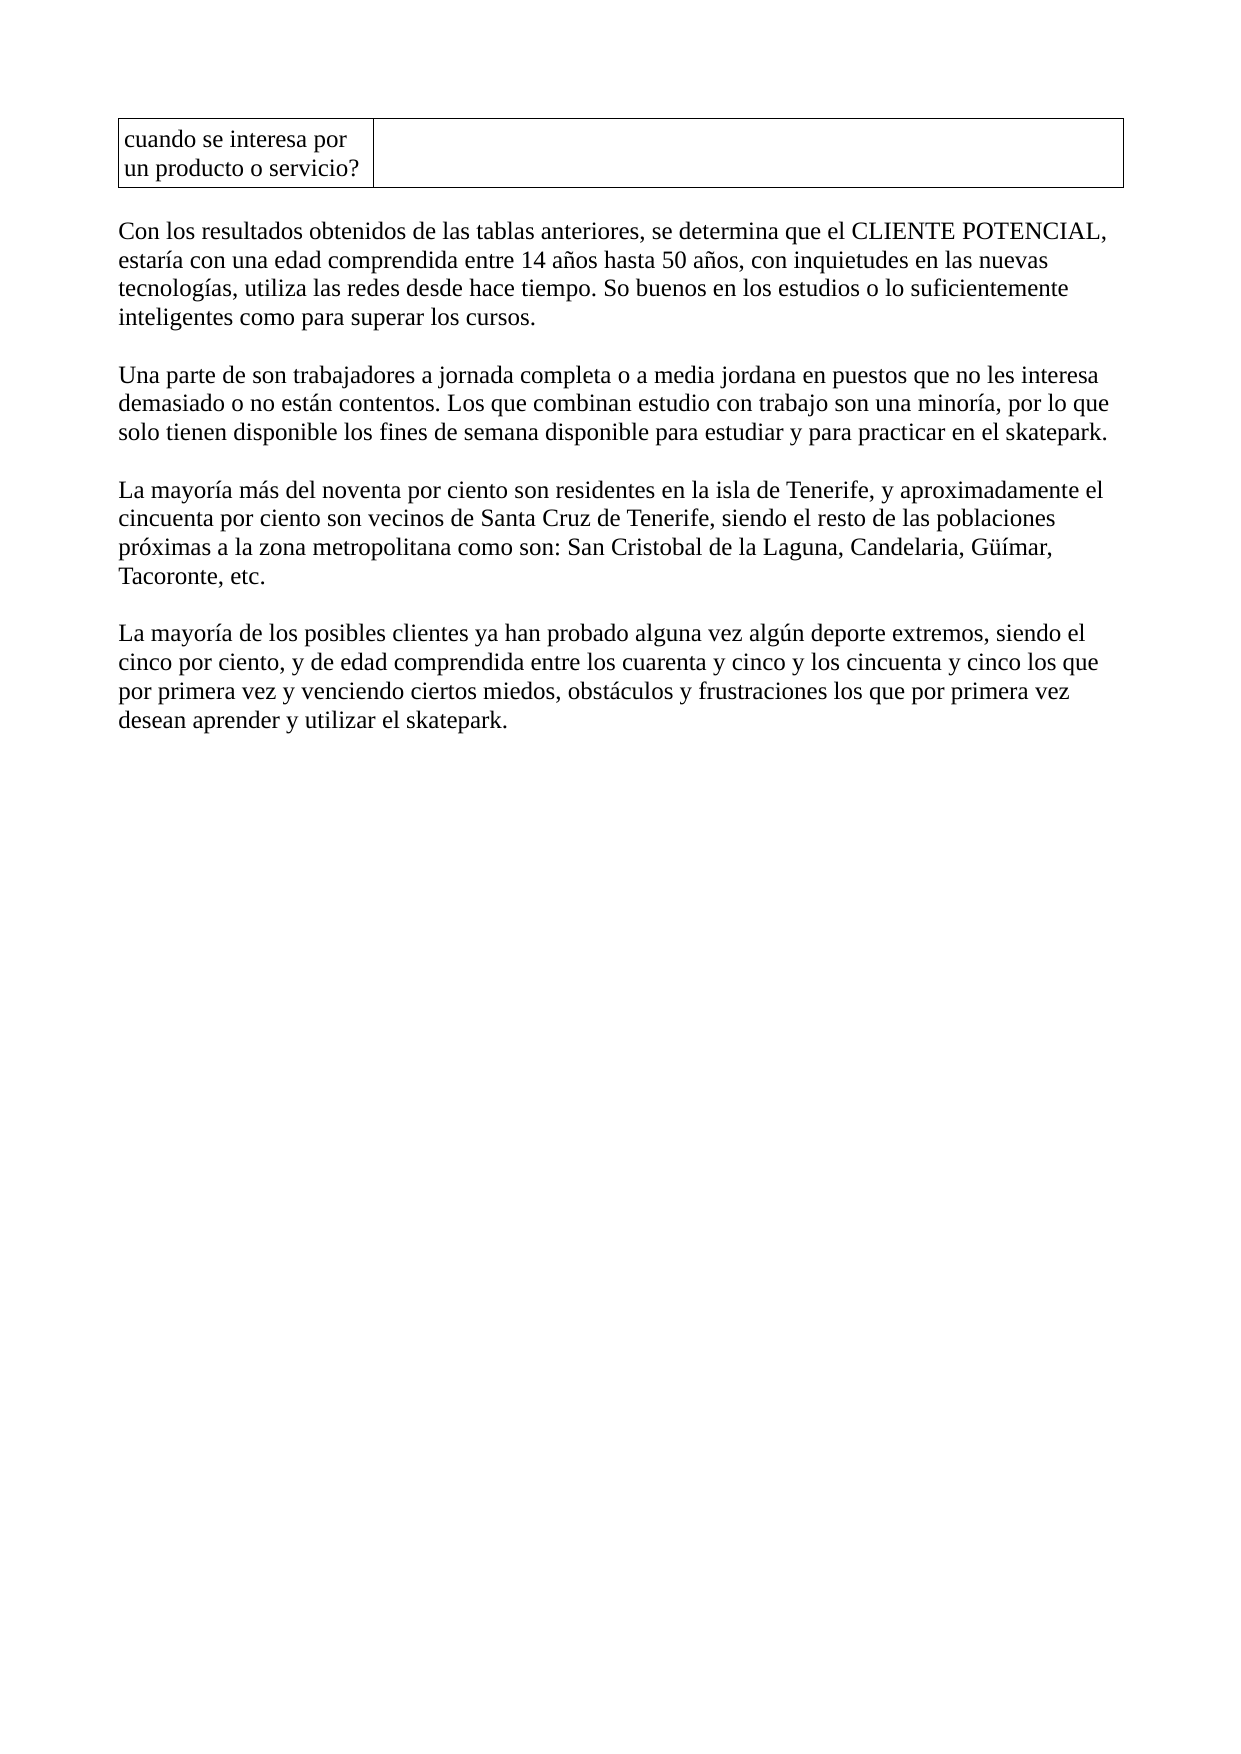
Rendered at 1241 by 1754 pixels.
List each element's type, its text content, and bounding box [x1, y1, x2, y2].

text Con los resultados obtenidos de las tablas anteriores, se determina que el CLIENTE POTENCIAL, estaría con una edad comprendida entre 14 años hasta 50 años, con inquietudes en las nuevas tecnologías, utiliza las redes desde hace tiempo. So buenos en los estudios o lo suficientemente inteligentes como para superar los cursos. [118, 216, 1122, 331]
text La mayoría de los posibles clientes ya han probado alguna vez algún deporte extremos, siendo el cinco por ciento, y de edad comprendida entre los cuarenta y cinco y los cincuenta y cinco los que por primera vez y venciendo ciertos miedos, obstáculos y frustraciones los que por primera vez desean aprender y utilizar el skatepark. [118, 618, 1122, 733]
text Una parte de son trabajadores a jornada completa o a media jordana en puestos que no les interesa demasiado o no están contentos. Los que combinan estudio con trabajo son una minoría, por lo que solo tienen disponible los fines de semana disponible para estudiar y para practicar en el skatepark. [118, 360, 1122, 446]
table_cell [374, 119, 1123, 187]
text La mayoría más del noventa por ciento son residentes en la isla de Tenerife, y aproximadamente el cincuenta por ciento son vecinos de Santa Cruz de Tenerife, siendo el resto de las poblaciones próximas a la zona metropolitana como son: San Cristobal de la Laguna, Candelaria, Güímar, Tacoronte, etc. [118, 475, 1122, 590]
table_cell cuando se interesa por un producto o servicio? [119, 119, 373, 187]
